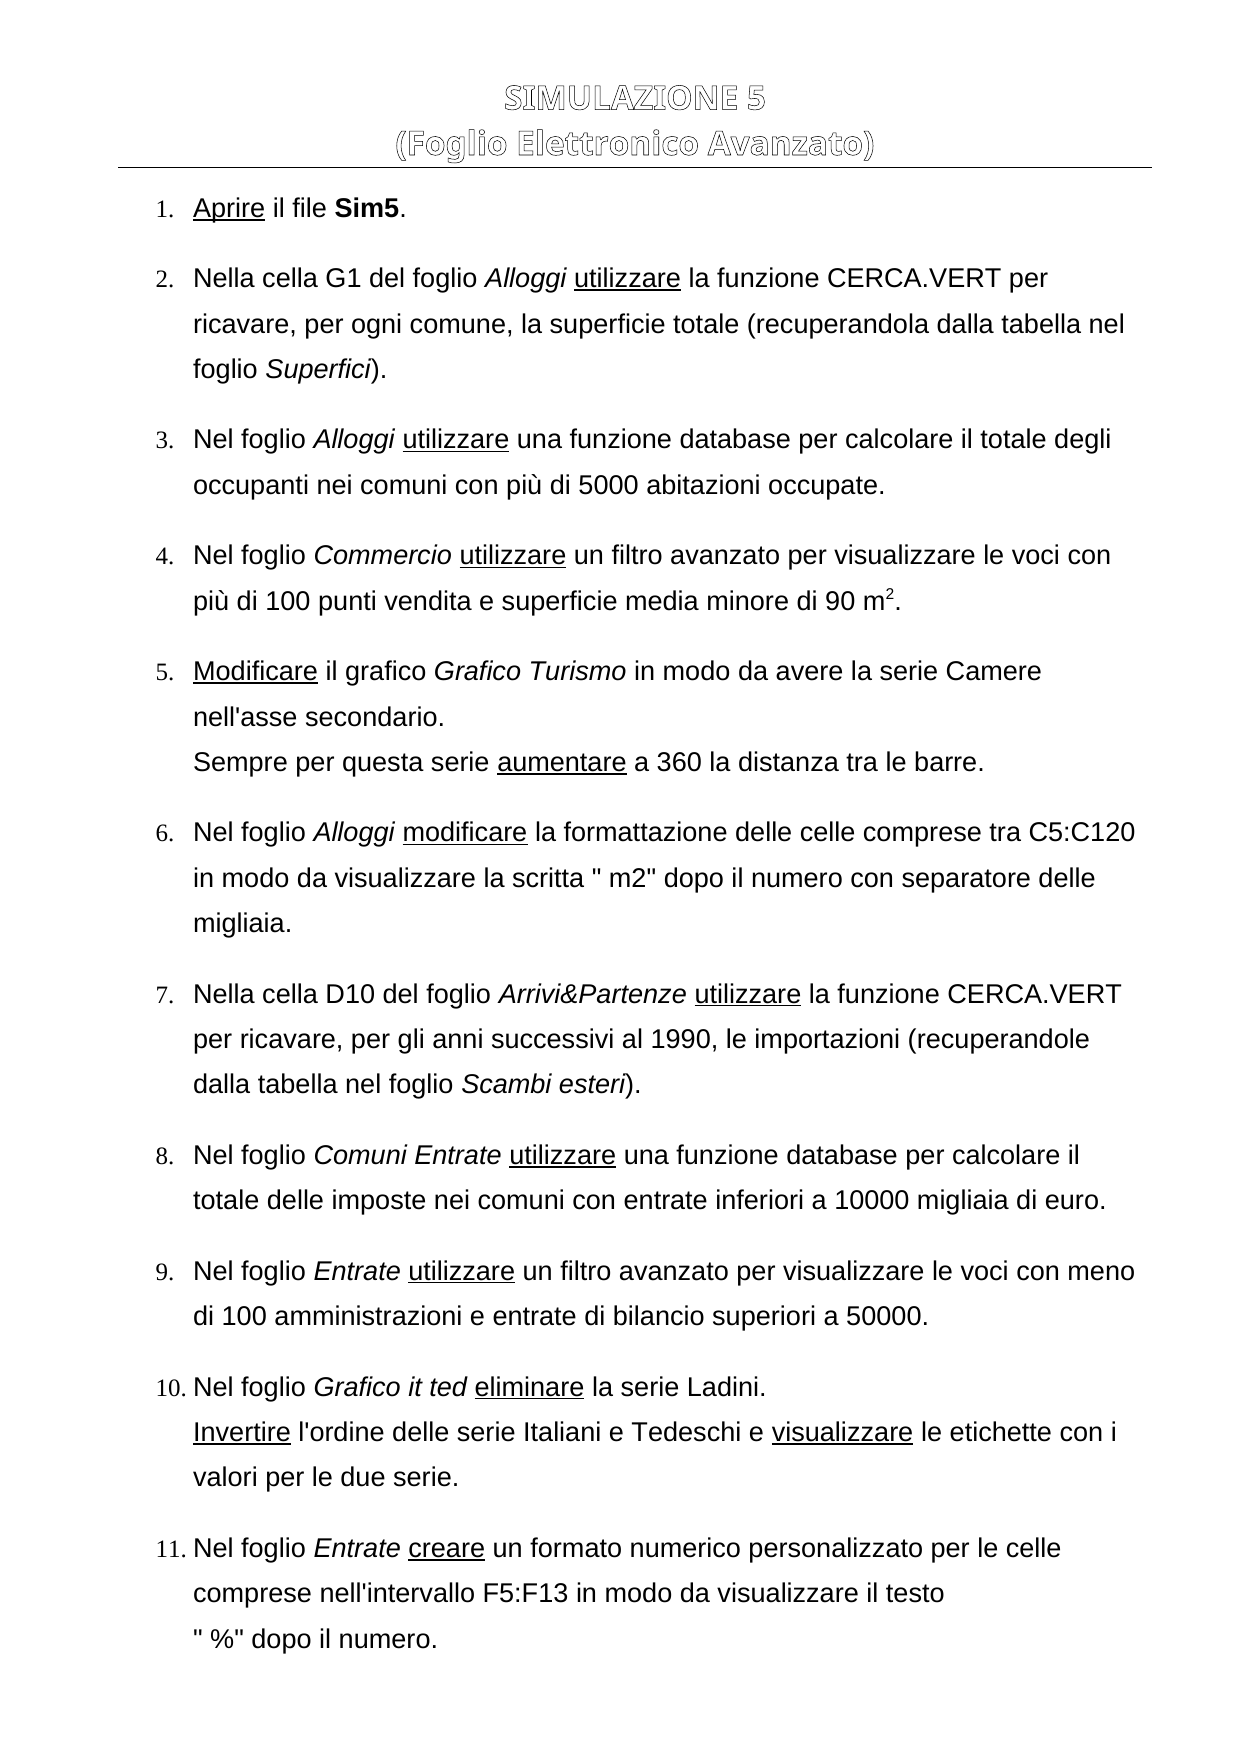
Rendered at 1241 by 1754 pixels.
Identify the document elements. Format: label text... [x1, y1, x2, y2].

text SIMULAZIONE 5 (Foglio Elettronico Avanzato) [118, 74, 1152, 167]
list Nella cella D10 del foglio Arrivi&Partenze utilizzare la funzione CERCA.VERT per ricavare, per gli anni successivi al 1990, le importazioni (recuperandole dalla tabella nel foglio Scambi esteri). [155, 979, 1152, 1100]
list Nel foglio Entrate creare un formato numerico personalizzato per le celle comprese nell'intervallo F5:F13 in modo da visualizzare il testo " %" dopo il numero. [155, 1533, 1152, 1654]
list Aprire il file Sim5. [155, 193, 1152, 223]
list Modificare il grafico Grafico Turismo in modo da avere la serie Camere nell'asse secondario. Sempre per questa serie aumentare a 360 la distanza tra le barre. [155, 656, 1152, 777]
list Nel foglio Entrate utilizzare un filtro avanzato per visualizzare le voci con meno di 100 amministrazioni e entrate di bilancio superiori a 50000. [155, 1256, 1152, 1331]
list Nel foglio Comuni Entrate utilizzare una funzione database per calcolare il totale delle imposte nei comuni con entrate inferiori a 10000 migliaia di euro. [155, 1140, 1152, 1216]
list Nel foglio Grafico it ted eliminare la serie Ladini. Invertire l'ordine delle serie Italiani e Tedeschi e visualizzare le etichette con i valori per le due serie. [155, 1372, 1152, 1493]
list Nella cella G1 del foglio Alloggi utilizzare la funzione CERCA.VERT per ricavare, per ogni comune, la superficie totale (recuperandola dalla tabella nel foglio Superfici). [155, 263, 1152, 384]
list Nel foglio Alloggi utilizzare una funzione database per calcolare il totale degli occupanti nei comuni con più di 5000 abitazioni occupate. [155, 424, 1152, 500]
list Nel foglio Alloggi modificare la formattazione delle celle comprese tra C5:C120 in modo da visualizzare la scritta " m2" dopo il numero con separatore delle migliaia. [155, 817, 1152, 938]
list Nel foglio Commercio utilizzare un filtro avanzato per visualizzare le voci con più di 100 punti vendita e superficie media minore di 90 m2. [155, 540, 1152, 616]
